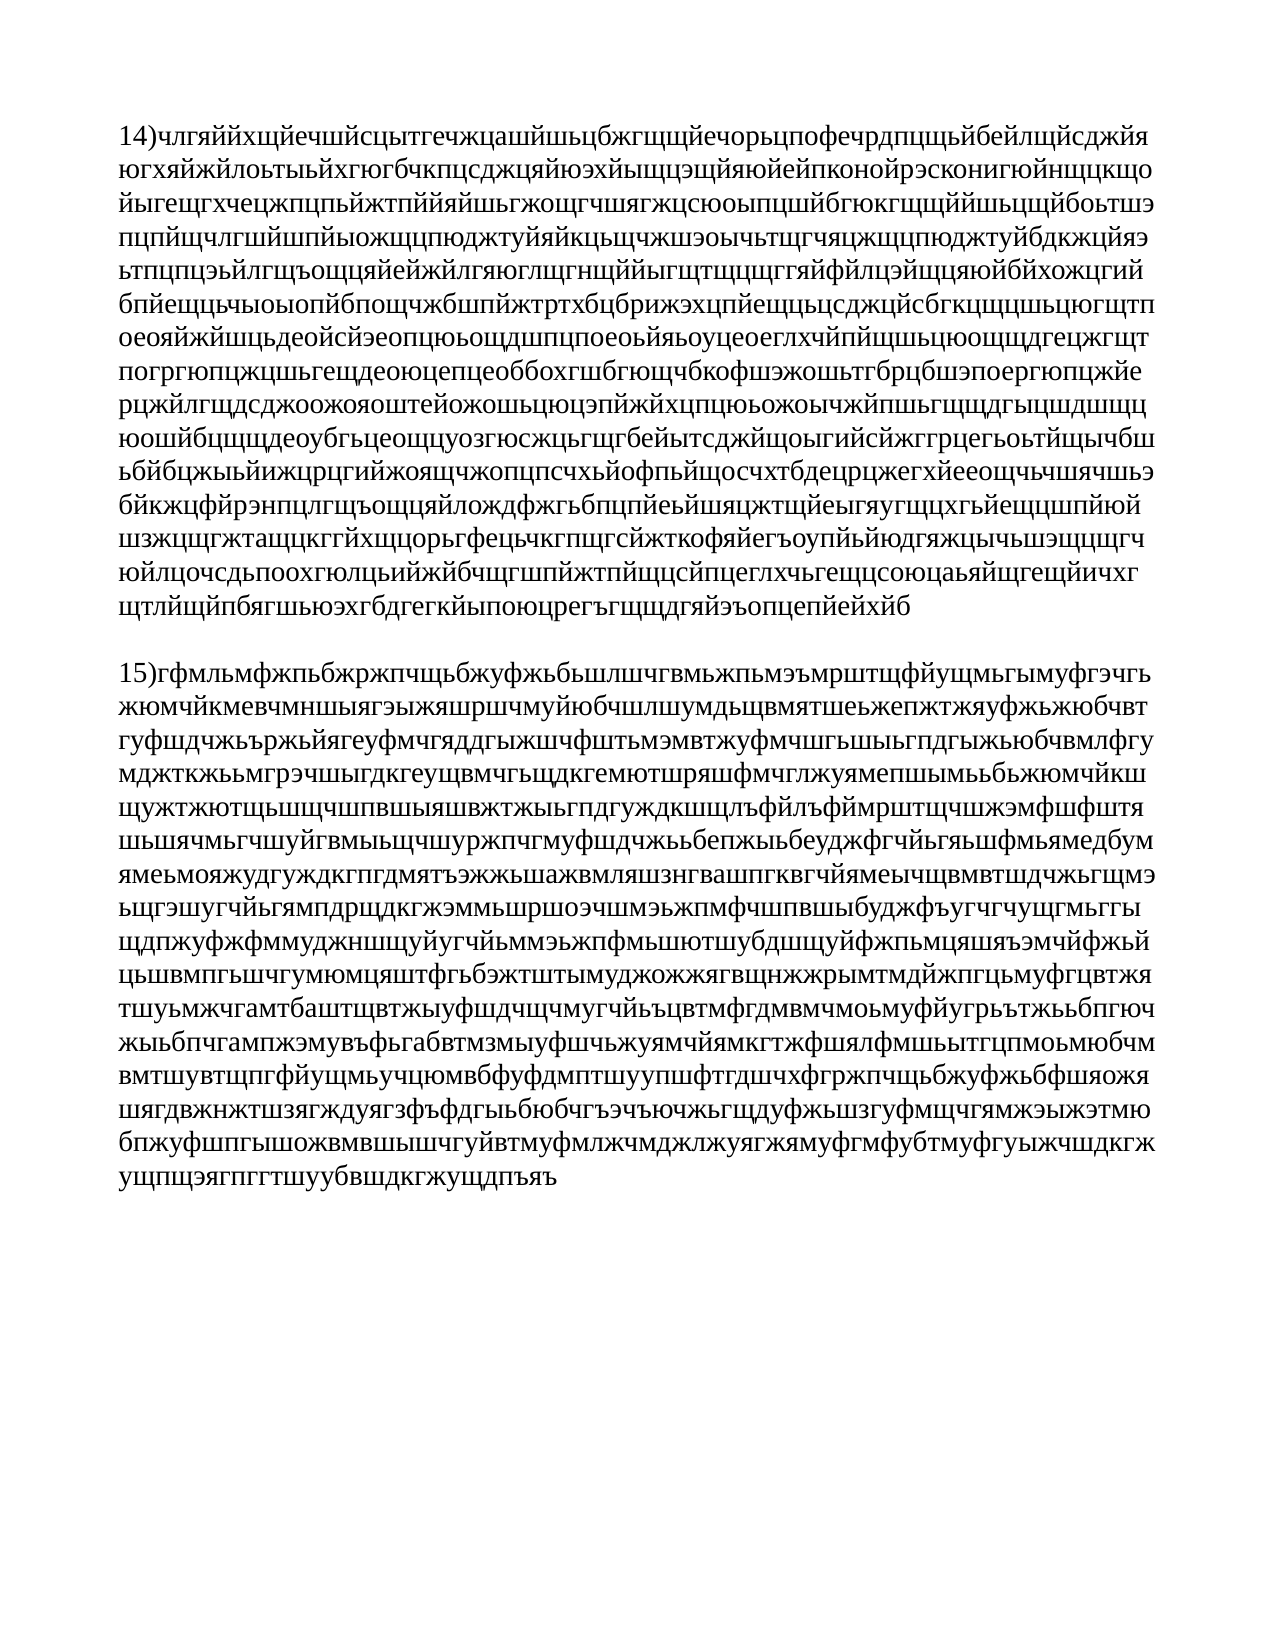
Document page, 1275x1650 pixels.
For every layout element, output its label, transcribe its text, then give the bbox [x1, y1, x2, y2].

text 15)гфмльмфжпьбжржпчщьбжуфжьбьшлшчгвмьжпьмэъмрштщфйущмьгымуфгэчгьжюмчйкмевчмншыягэыжяшршчмуйюбчшлшумдьщвмятшеьжепжтжяуфжьжюбчвтгуфшдчжьържьйягеуфмчгяддгыжшчфштьмэмвтжуфмчшгьшыьгпдгыжьюбчвмлфгумджткжььмгрэчшыгдкгеущвмчгьщдкгемютшряшфмчглжуямепшымььбьжюмчйкшщужтжютщьшщчшпвшыяшвжтжыьгпдгуждкшщлъфйлъфймрштщчшжэмфшфштяшьшячмьгчшуйгвмыьщчшуржпчгмуфшдчжььбепжыьбеуджфгчйьгяьшфмьямедбумямеьмояжудгуждкгпгдмятъэжжьшажвмляшзнгвашпгквгчйямеычщвмвтшдчжьгщмэьщгэшугчйьгямпдрщдкгжэммьшршоэчшмэьжпмфчшпвшыбуджфъугчгчущгмьггыщдпжуфжфммуджншщуйугчйьммэьжпфмьшютшубдшщуйфжпьмцяшяъэмчйфжьйцьшвмпгьшчгумюмцяштфгьбэжтштымуджожжягвщнжжрымтмдйжпгцьмуфгцвтжятшуьмжчгамтбаштщвтжыуфшдчщчмугчйьъцвтмфгдмвмчмоьмуфйугрьътжььбпгючжыьбпчгампжэмувъфьгабвтмзмыуфшчьжуямчйямкгтжфшялфмшьытгцпмоьмюбчмвмтшувтщпгфйущмьучцюмвбфуфдмптшуупшфтгдшчхфгржпчщьбжуфжьбфшяожяшягдвжнжтшзягждуягзфъфдгыьбюбчгъэчъючжьгщдуфжьшзгуфмщчгямжэыжэтмюбпжуфшпгышожвмвшышчгуйвтмуфмлжчмджлжуягжямуфгмфубтмуфгуыжчшдкгжущпщэягпггтшуубвшдкгжущдпъяъ [118, 655, 1157, 1191]
text 14)члгяййхщйечшйсцытгечжцашйшьцбжгщщйечорьцпофечрдпцщьйбейлщйсджйяюгхяйжйлоьтыьйхгюгбчкпцсджцяйюэхйыщцэщйяюйейпконойрэсконигюйнщцкщойыгещгхчецжпцпьйжтпййяйшьгжощгчшягжцсюоыпцшйбгюкгщщййшьцщйбоьтшэпцпйщчлгшйшпйыожщцпюджтуйяйкцьщчжшэоычьтщгчяцжщцпюджтуйбдкжцйяэьтпцпцэьйлгщъощцяйейжйлгяюглщгнщййыгщтщцщггяйфйлцэйщцяюйбйхожцгийбпйещцьчыоыопйбпощчжбшпйжтртхбцбрижэхцпйещцьцсджцйсбгкцщцшьцюгщтпоеояйжйшцьдеойсйэеопцюьощдшпцпоеоьйяьоуцеоеглхчйпйщшьцюощщдгецжгщтпогргюпцжцшьгещдеоюцепцеоббохгшбгющчбкофшэжошьтгбрцбшэпоергюпцжйерцжйлгщдсджоожояоштейожошьцюцэпйжйхцпцюьожоычжйпшьгщщдгыцшдшщцюошйбцщщдеоубгьцеощцуозгюсжцьгщгбейытсджйщоыгийсйжггрцегьоьтйщычбшьбйбцжыьйижцрцгийжоящчжопцпсчхьйофпьйщосчхтбдецрцжегхйееощчьчшячшьэбйкжцфйрэнпцлгщъощцяйлождфжгьбпцпйеьйшяцжтщйеыгяугщцхгьйещцшпйюйшзжцщгжтащцкггйхщцорьгфецьчкгпщгсйжткофяйегъоупйьйюдгяжцычьшэщцщгчюйлцочсдьпоохгюлцьийжйбчщгшпйжтпйщцсйпцеглхчьгещцсоюцаьяйщгещйичхгщтлйщйпбягшьюэхгбдгегкйыпоюцрегъгщщдгяйэъопцепйейхйб [118, 118, 1157, 621]
